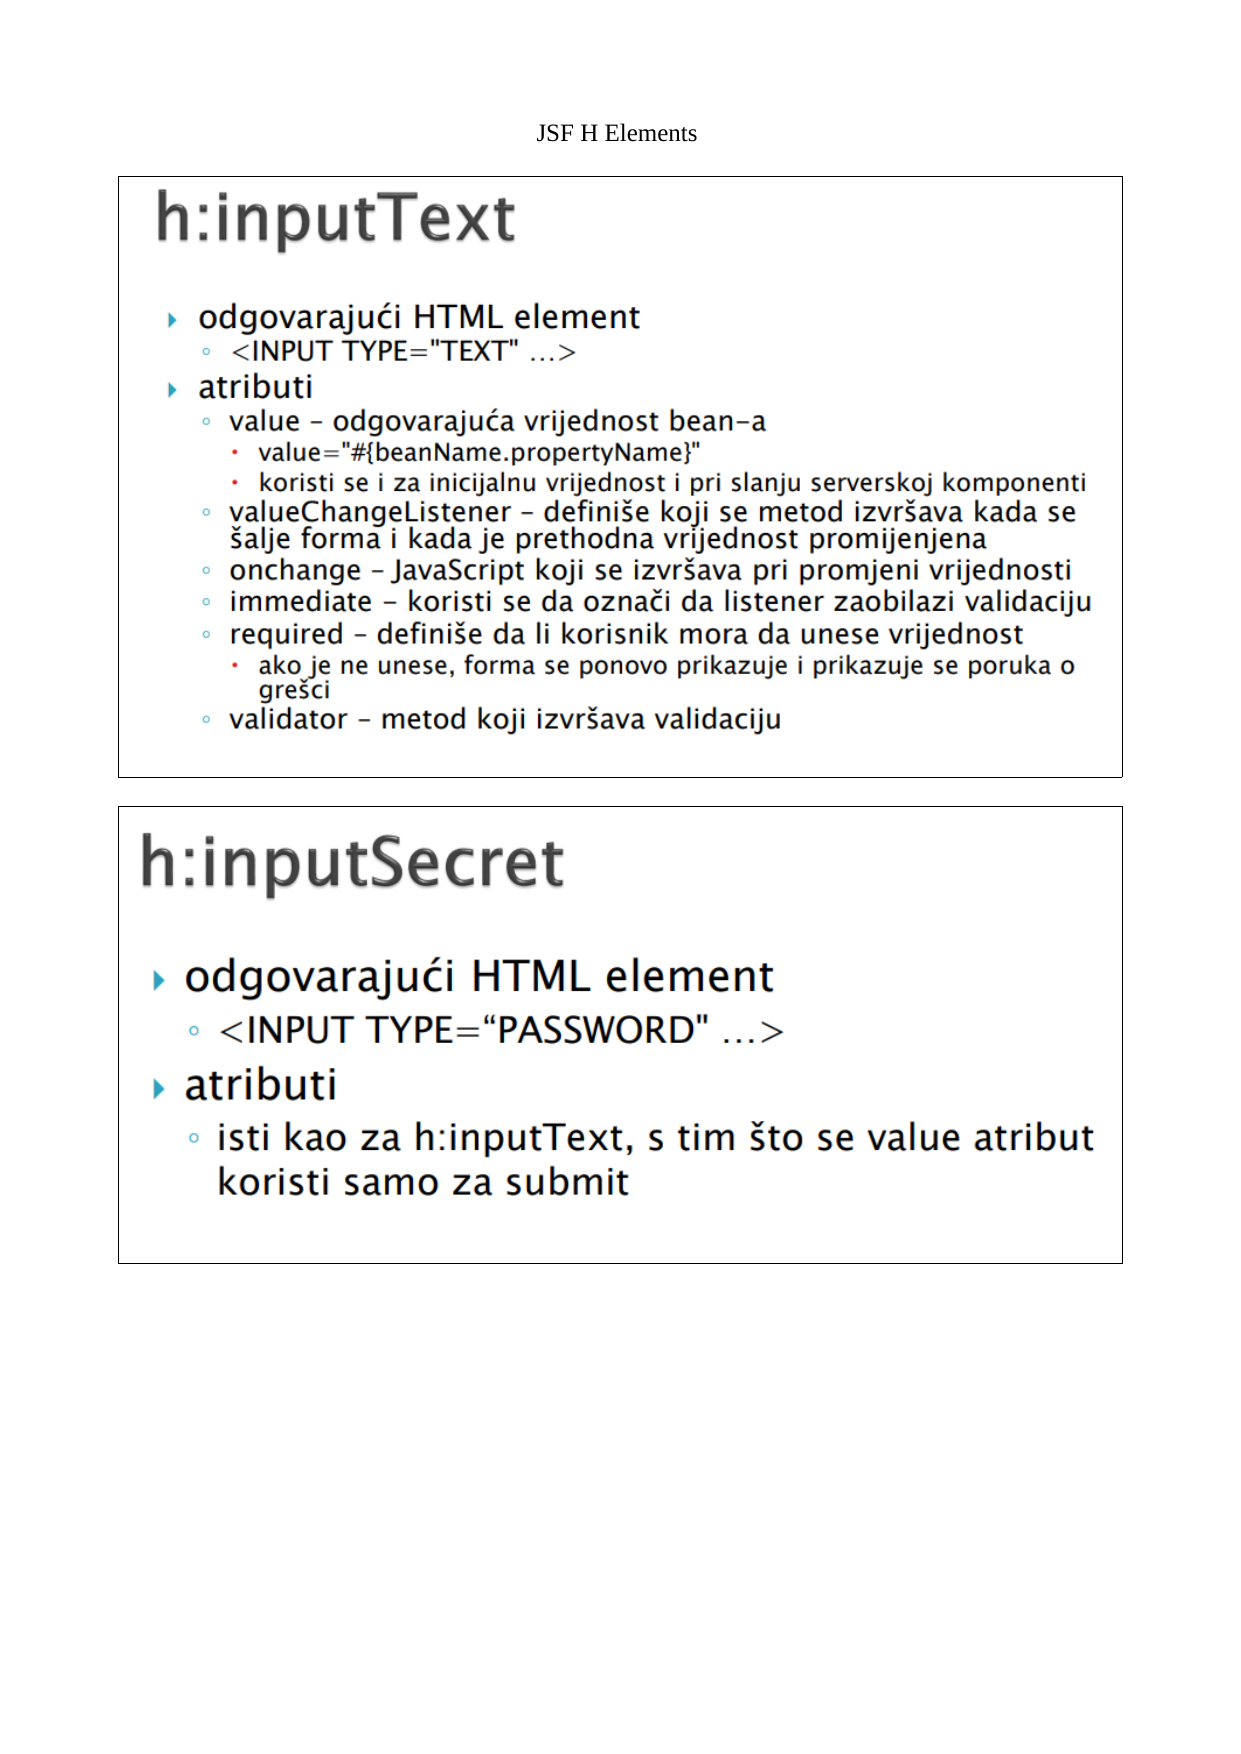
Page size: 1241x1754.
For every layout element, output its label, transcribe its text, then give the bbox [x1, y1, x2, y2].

picture [121, 808, 1119, 1261]
picture [121, 178, 1119, 774]
text JSF H Elements [118, 118, 1122, 147]
